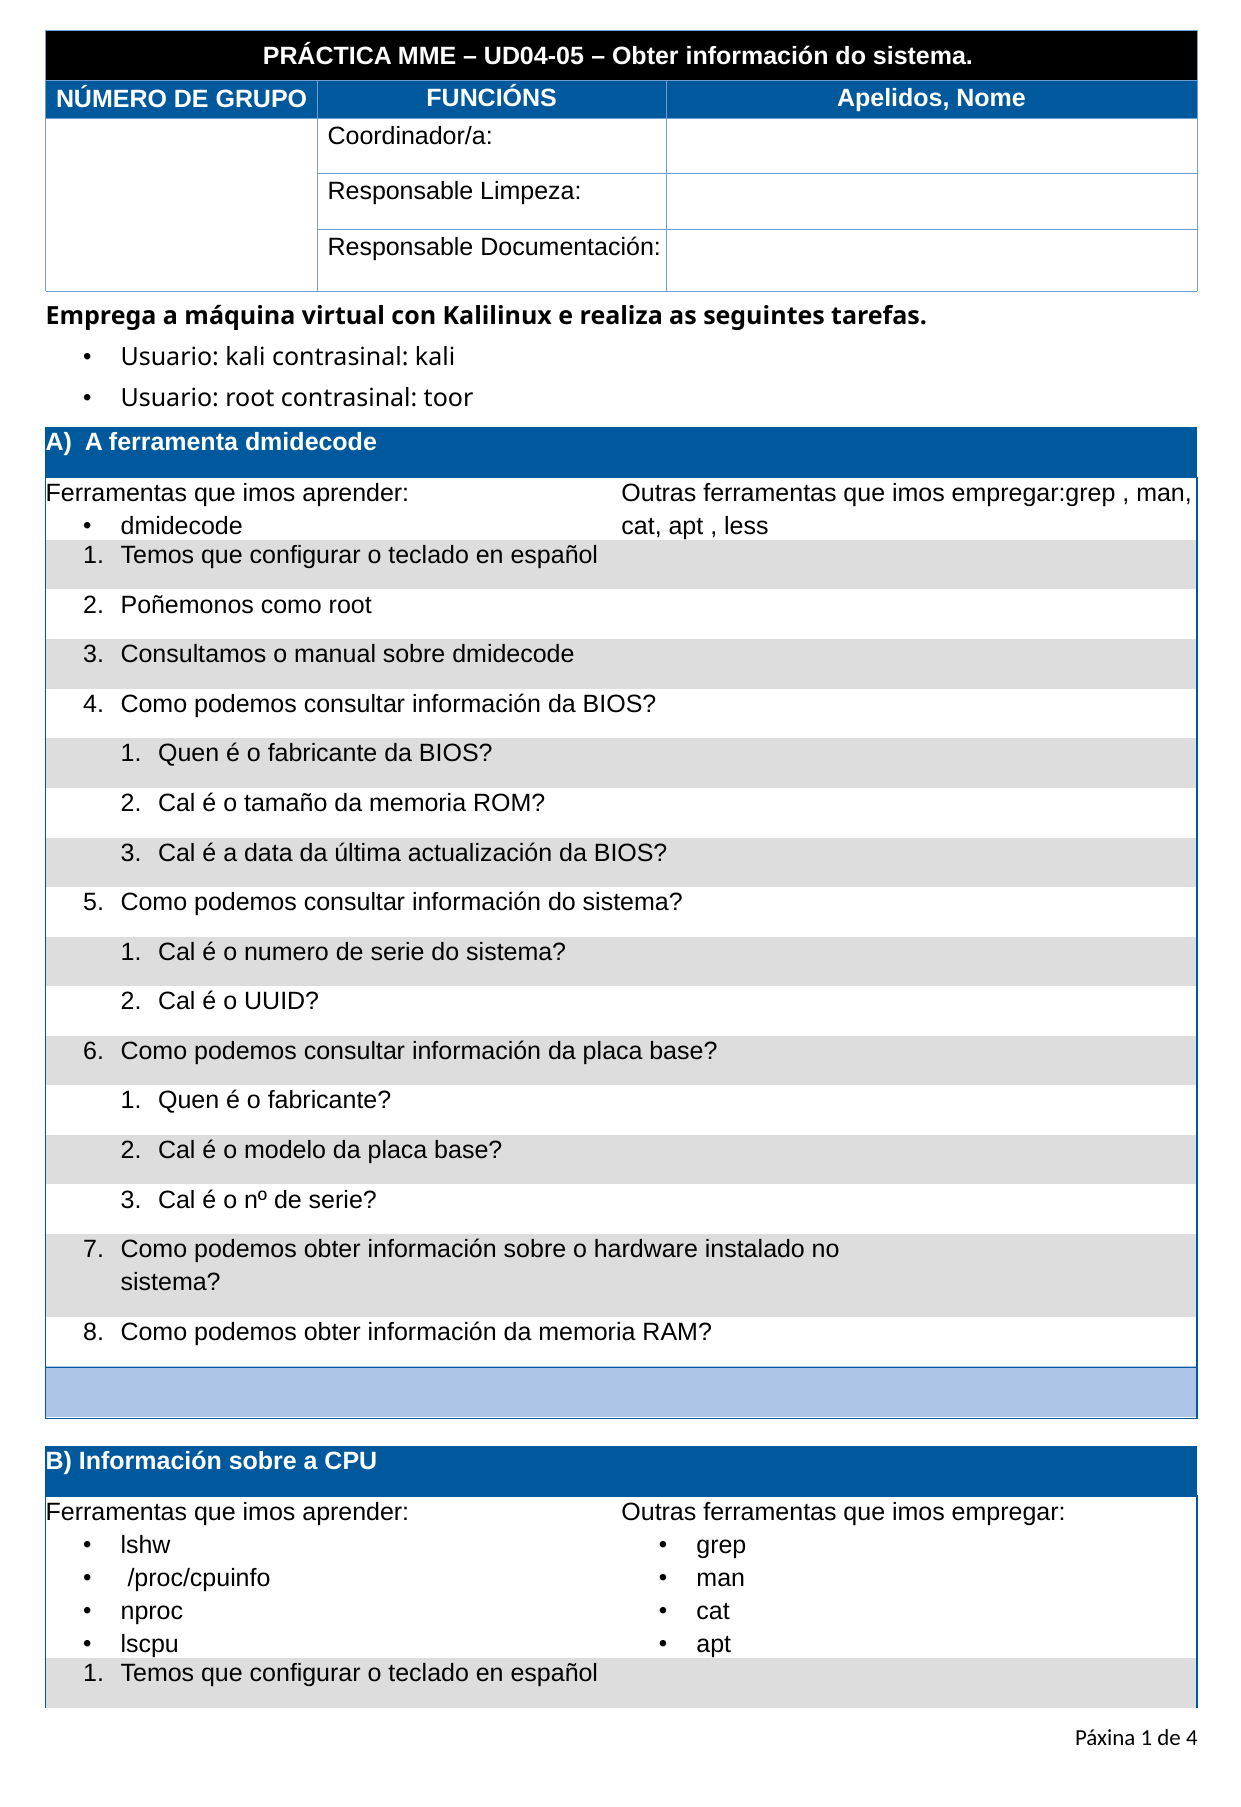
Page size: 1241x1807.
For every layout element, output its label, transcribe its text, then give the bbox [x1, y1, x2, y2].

table_header B) Información sobre a CPU [45, 1446, 1197, 1495]
table_cell Outras ferramentas que imos empregar: grep man cat apt [621, 1497, 1196, 1658]
table_cell Ferramentas que imos aprender: lshw /proc/cpuinfo nproc lscpu [46, 1497, 621, 1658]
table_cell [884, 1234, 1196, 1317]
table_cell Quen é o fabricante da BIOS? [46, 738, 884, 788]
table_cell Como podemos consultar información da BIOS? [46, 689, 884, 738]
table_cell [667, 230, 1197, 291]
table_header A) A ferramenta dmidecode [45, 427, 1197, 477]
table_cell Outras ferramentas que imos empregar:grep , man, cat, apt , less [621, 478, 1196, 540]
table_cell Quen é o fabricante? [46, 1085, 884, 1135]
table_cell [884, 1036, 1196, 1085]
table_cell Temos que configurar o teclado en español [46, 1658, 884, 1708]
table_cell NÚMERO DE GRUPO [46, 81, 317, 118]
table_cell Cal é o tamaño da memoria ROM? [46, 788, 884, 837]
table_cell [884, 1185, 1196, 1234]
table_cell [884, 986, 1196, 1036]
table_cell [884, 738, 1196, 788]
table_cell Como podemos consultar información do sistema? [46, 887, 884, 937]
table_cell Cal é o UUID? [46, 986, 884, 1036]
table_cell Cal é o modelo da placa base? [46, 1135, 884, 1184]
table_cell [884, 1658, 1196, 1708]
table_cell [884, 788, 1196, 837]
table_cell Apelidos, Nome [667, 81, 1197, 118]
list Usuario: kali contrasinal: kali [83, 338, 1197, 372]
table_cell [884, 639, 1196, 689]
table_cell [884, 1135, 1196, 1184]
table_cell Poñemonos como root [46, 590, 884, 639]
table_cell [667, 119, 1197, 173]
table_cell [884, 1085, 1196, 1135]
table_cell [884, 937, 1196, 986]
table_cell Temos que configurar o teclado en español [46, 540, 884, 589]
table_header PRÁCTICA MME – UD04-05 – Obter información do sistema. [46, 31, 1197, 80]
table_cell [46, 1368, 884, 1417]
table_cell Como podemos obter información da memoria RAM? [46, 1317, 884, 1366]
table_cell [884, 838, 1196, 887]
table_cell [884, 1317, 1196, 1366]
table_cell Responsable Limpeza: [318, 174, 666, 229]
table_cell [884, 689, 1196, 738]
table_cell Coordinador/a: [318, 119, 666, 173]
table_cell Cal é o numero de serie do sistema? [46, 937, 884, 986]
table_cell Consultamos o manual sobre dmidecode [46, 639, 884, 689]
table_cell FUNCIÓNS [318, 81, 666, 118]
table_cell [884, 1368, 1196, 1417]
table_cell [884, 590, 1196, 639]
table_cell Responsable Documentación: [318, 230, 666, 291]
table_cell Cal é a data da última actualización da BIOS? [46, 838, 884, 887]
list Usuario: root contrasinal: toor [83, 379, 1197, 413]
table_cell [667, 174, 1197, 229]
table_cell [46, 119, 317, 291]
text Emprega a máquina virtual con Kalilinux e realiza as seguintes tarefas. [45, 298, 1197, 332]
table_cell [884, 887, 1196, 937]
table_cell Cal é o nº de serie? [46, 1185, 884, 1234]
table_cell Como podemos obter información sobre o hardware instalado no sistema? [46, 1234, 884, 1317]
table_cell Como podemos consultar información da placa base? [46, 1036, 884, 1085]
table_cell Ferramentas que imos aprender: dmidecode [46, 478, 621, 540]
table_cell [884, 540, 1196, 589]
